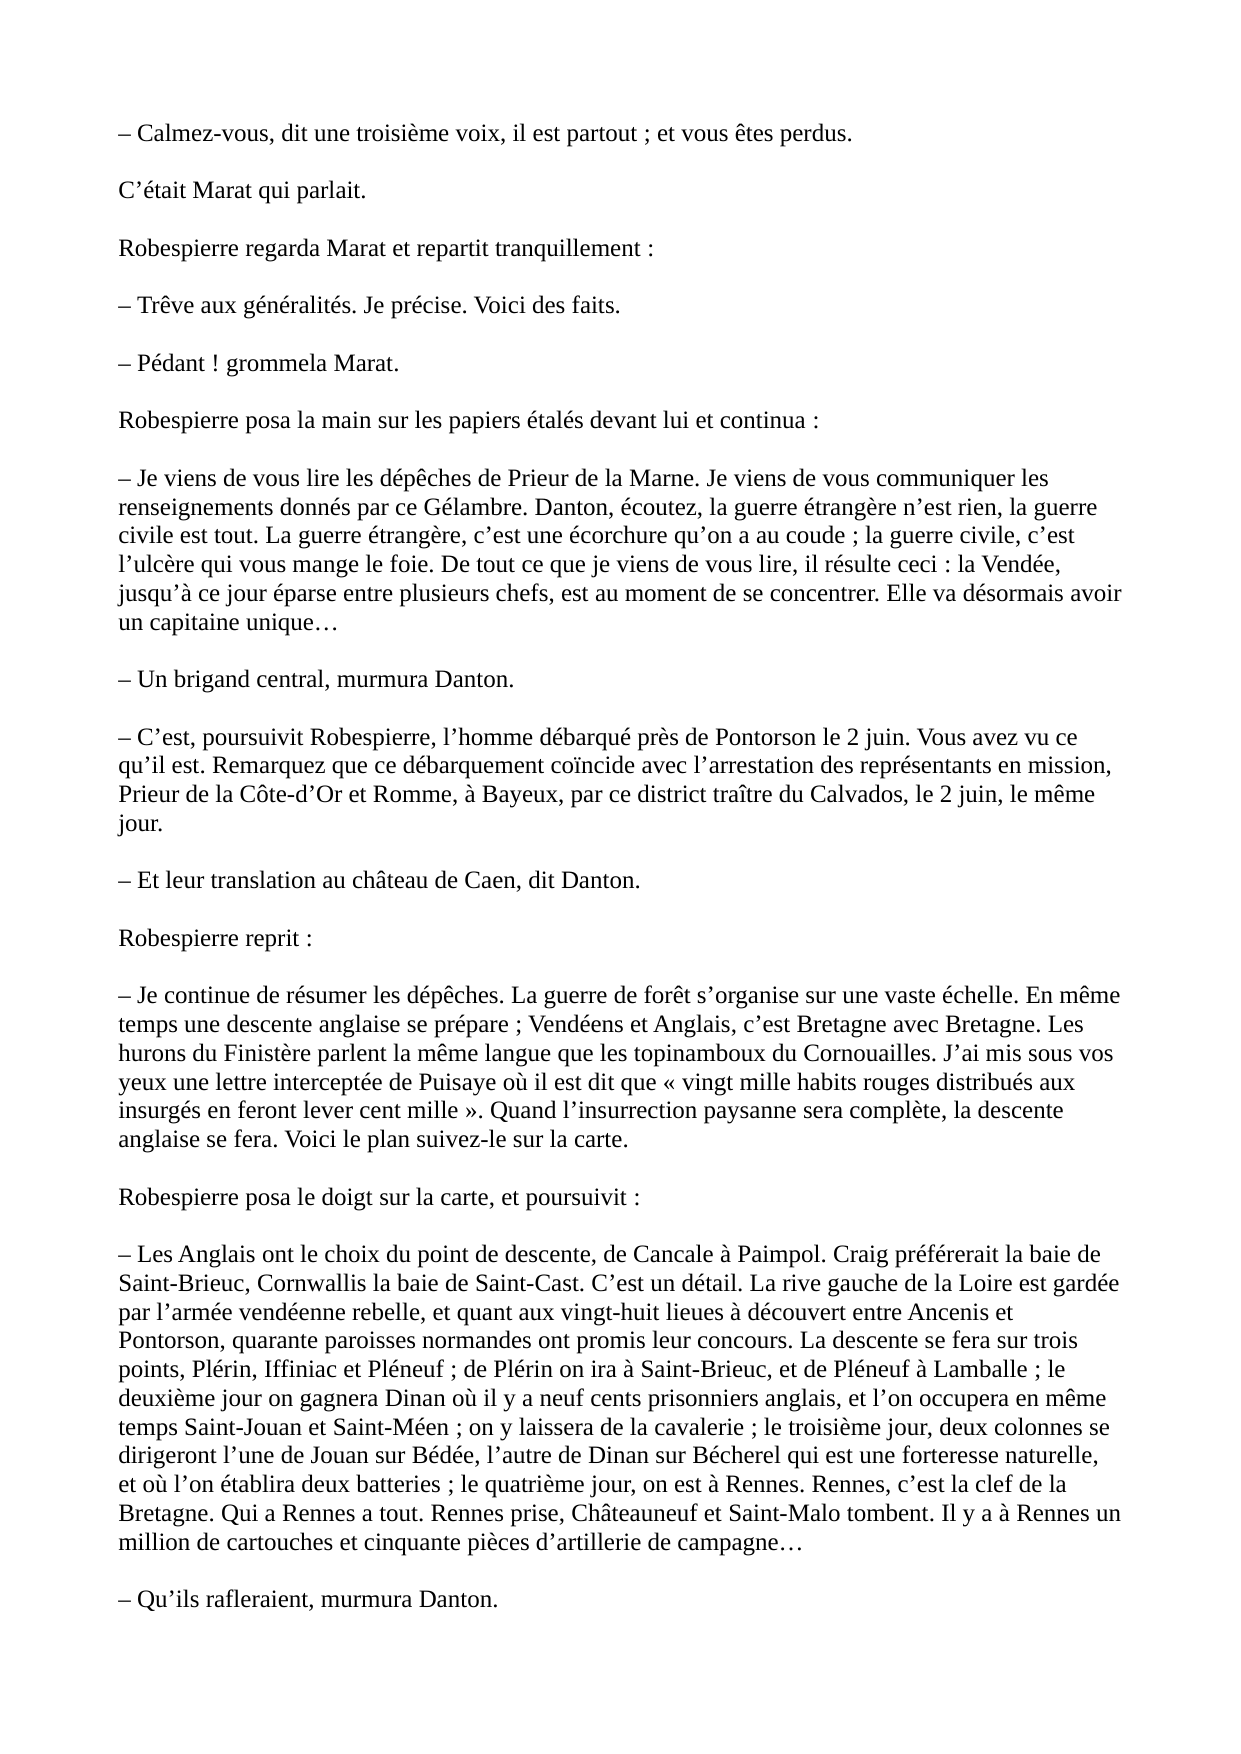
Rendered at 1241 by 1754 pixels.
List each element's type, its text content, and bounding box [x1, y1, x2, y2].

text – Qu’ils rafleraient, murmura Danton. [118, 1584, 1122, 1613]
text – Calmez-vous, dit une troisième voix, il est partout ; et vous êtes perdus. [118, 118, 1122, 147]
text C’était Marat qui parlait. [118, 176, 1122, 204]
text – C’est, poursuivit Robespierre, l’homme débarqué près de Pontorson le 2 juin. Vous avez vu ce qu’il est. Remarquez que ce débarquement coïncide avec l’arrestation des représentants en mission, Prieur de la Côte-d’Or et Romme, à Bayeux, par ce district traître du Calvados, le 2 juin, le même jour. [118, 722, 1122, 837]
text Robespierre posa le doigt sur la carte, et poursuivit : [118, 1182, 1122, 1211]
text – Trêve aux généralités. Je précise. Voici des faits. [118, 291, 1122, 319]
text Robespierre reprit : [118, 923, 1122, 952]
text Robespierre regarda Marat et repartit tranquillement : [118, 233, 1122, 262]
text Robespierre posa la main sur les papiers étalés devant lui et continua : [118, 406, 1122, 434]
text – Je continue de résumer les dépêches. La guerre de forêt s’organise sur une vaste échelle. En même temps une descente anglaise se prépare ; Vendéens et Anglais, c’est Bretagne avec Bretagne. Les hurons du Finistère parlent la même langue que les topinamboux du Cornouailles. J’ai mis sous vos yeux une lettre interceptée de Puisaye où il est dit que « vingt mille habits rouges distribués aux insurgés en feront lever cent mille ». Quand l’insurrection paysanne sera complète, la descente anglaise se fera. Voici le plan suivez-le sur la carte. [118, 981, 1122, 1153]
text – Et leur translation au château de Caen, dit Danton. [118, 866, 1122, 894]
text – Les Anglais ont le choix du point de descente, de Cancale à Paimpol. Craig préférerait la baie de Saint-Brieuc, Cornwallis la baie de Saint-Cast. C’est un détail. La rive gauche de la Loire est gardée par l’armée vendéenne rebelle, et quant aux vingt-huit lieues à découvert entre Ancenis et Pontorson, quarante paroisses normandes ont promis leur concours. La descente se fera sur trois points, Plérin, Iffiniac et Pléneuf ; de Plérin on ira à Saint-Brieuc, et de Pléneuf à Lamballe ; le deuxième jour on gagnera Dinan où il y a neuf cents prisonniers anglais, et l’on occupera en même temps Saint-Jouan et Saint-Méen ; on y laissera de la cavalerie ; le troisième jour, deux colonnes se dirigeront l’une de Jouan sur Bédée, l’autre de Dinan sur Bécherel qui est une forteresse naturelle, et où l’on établira deux batteries ; le quatrième jour, on est à Rennes. Rennes, c’est la clef de la Bretagne. Qui a Rennes a tout. Rennes prise, Châteauneuf et Saint-Malo tombent. Il y a à Rennes un million de cartouches et cinquante pièces d’artillerie de campagne… [118, 1239, 1122, 1556]
text – Un brigand central, murmura Danton. [118, 664, 1122, 693]
text – Je viens de vous lire les dépêches de Prieur de la Marne. Je viens de vous communiquer les renseignements donnés par ce Gélambre. Danton, écoutez, la guerre étrangère n’est rien, la guerre civile est tout. La guerre étrangère, c’est une écorchure qu’on a au coude ; la guerre civile, c’est l’ulcère qui vous mange le foie. De tout ce que je viens de vous lire, il résulte ceci : la Vendée, jusqu’à ce jour éparse entre plusieurs chefs, est au moment de se concentrer. Elle va désormais avoir un capitaine unique… [118, 463, 1122, 636]
text – Pédant ! grommela Marat. [118, 348, 1122, 377]
